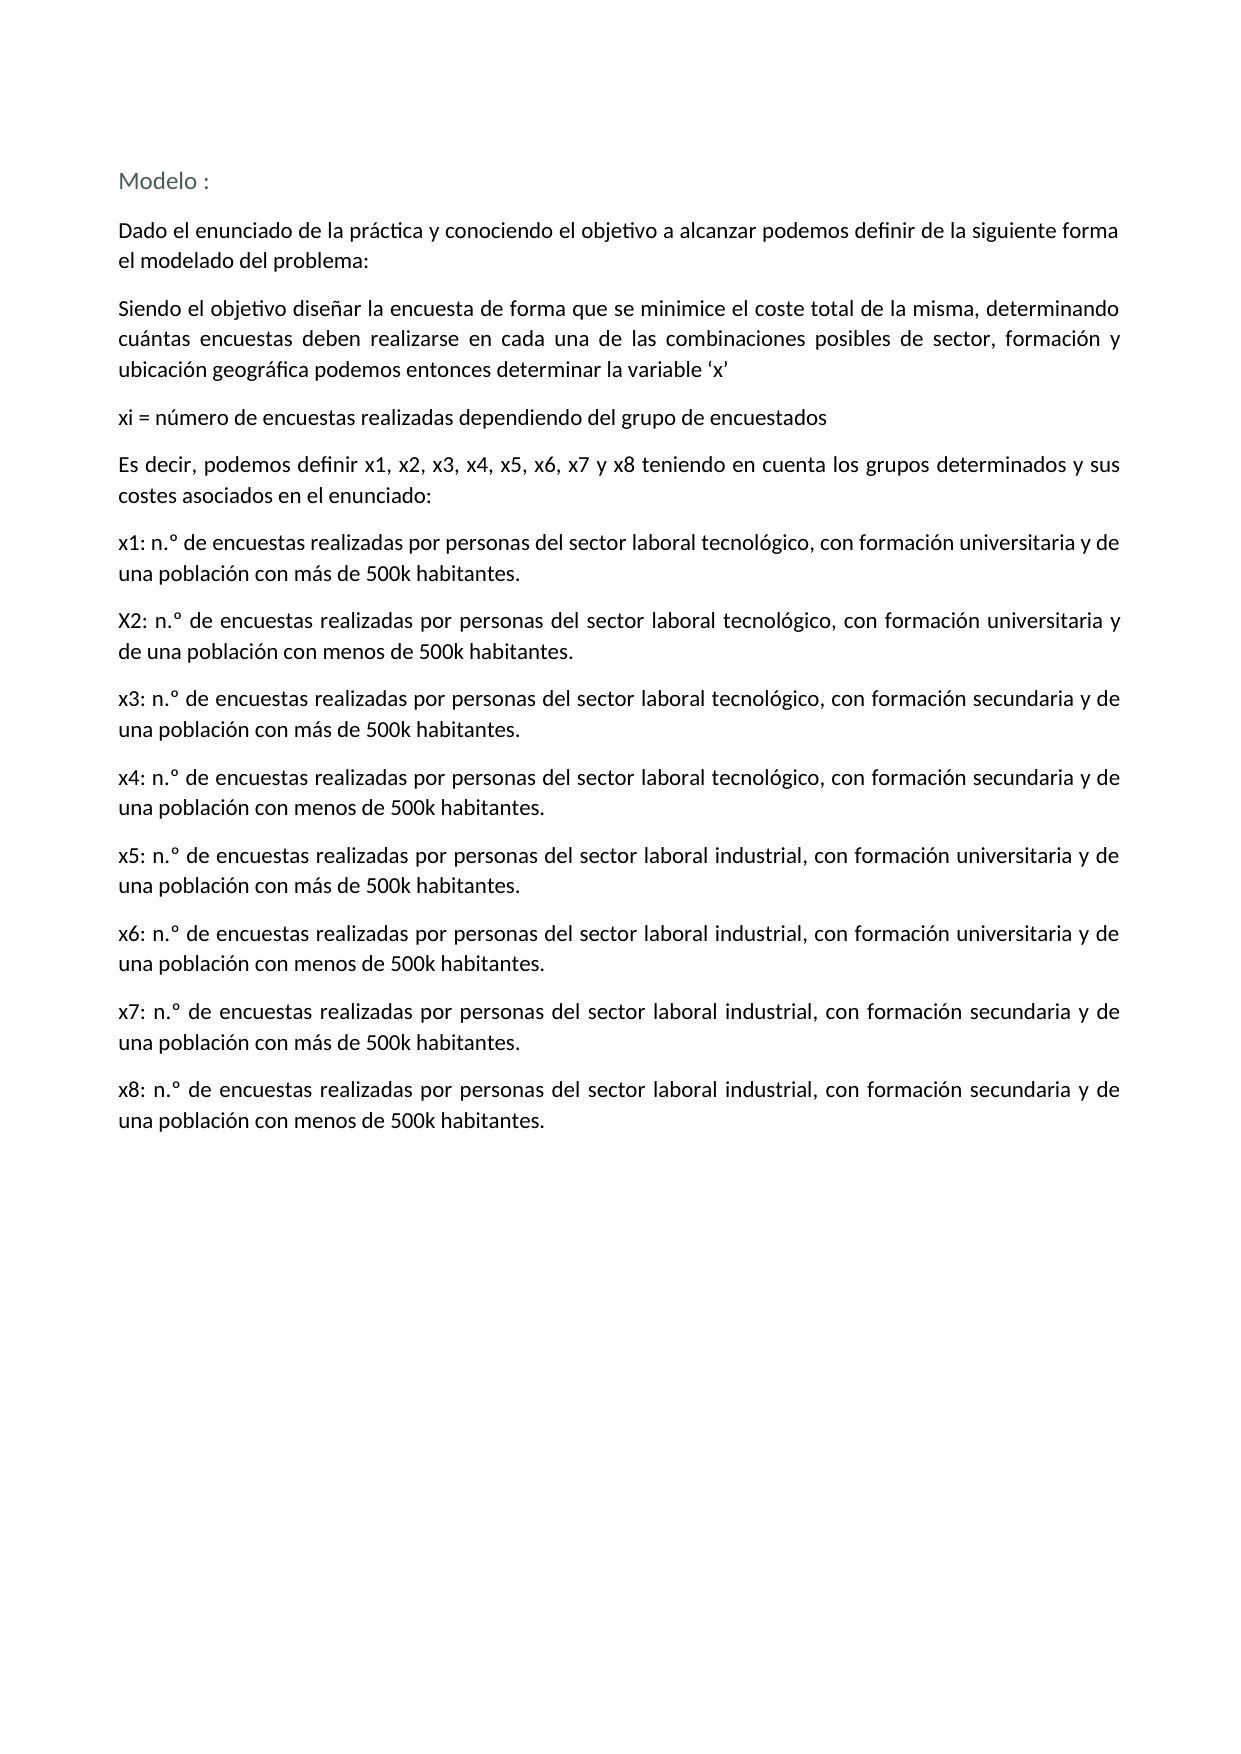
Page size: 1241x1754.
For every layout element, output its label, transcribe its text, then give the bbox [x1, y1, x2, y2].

text X2: n.º de encuestas realizadas por personas del sector laboral tecnológico, con formación universitaria y de una población con menos de 500k habitantes. [118, 606, 1122, 665]
text x6: n.º de encuestas realizadas por personas del sector laboral industrial, con formación universitaria y de una población con menos de 500k habitantes. [118, 919, 1122, 978]
text xi = número de encuestas realizadas dependiendo del grupo de encuestados [118, 403, 1122, 431]
text Siendo el objetivo diseñar la encuesta de forma que se minimice el coste total de la misma, determinando cuántas encuestas deben realizarse en cada una de las combinaciones posibles de sector, formación y ubicación geográfica podemos entonces determinar la variable ‘x’ [118, 294, 1122, 383]
text Modelo : [118, 166, 1122, 196]
text x7: n.º de encuestas realizadas por personas del sector laboral industrial, con formación secundaria y de una población con más de 500k habitantes. [118, 997, 1122, 1056]
text x8: n.º de encuestas realizadas por personas del sector laboral industrial, con formación secundaria y de una población con menos de 500k habitantes. [118, 1075, 1122, 1134]
text x3: n.º de encuestas realizadas por personas del sector laboral tecnológico, con formación secundaria y de una población con más de 500k habitantes. [118, 684, 1122, 743]
text x5: n.º de encuestas realizadas por personas del sector laboral industrial, con formación universitaria y de una población con más de 500k habitantes. [118, 841, 1122, 899]
text x4: n.º de encuestas realizadas por personas del sector laboral tecnológico, con formación secundaria y de una población con menos de 500k habitantes. [118, 763, 1122, 821]
text Es decir, podemos definir x1, x2, x3, x4, x5, x6, x7 y x8 teniendo en cuenta los grupos determinados y sus costes asociados en el enunciado: [118, 450, 1122, 509]
text x1: n.º de encuestas realizadas por personas del sector laboral tecnológico, con formación universitaria y de una población con más de 500k habitantes. [118, 528, 1122, 587]
text Dado el enunciado de la práctica y conociendo el objetivo a alcanzar podemos definir de la siguiente forma el modelado del problema: [118, 216, 1122, 274]
